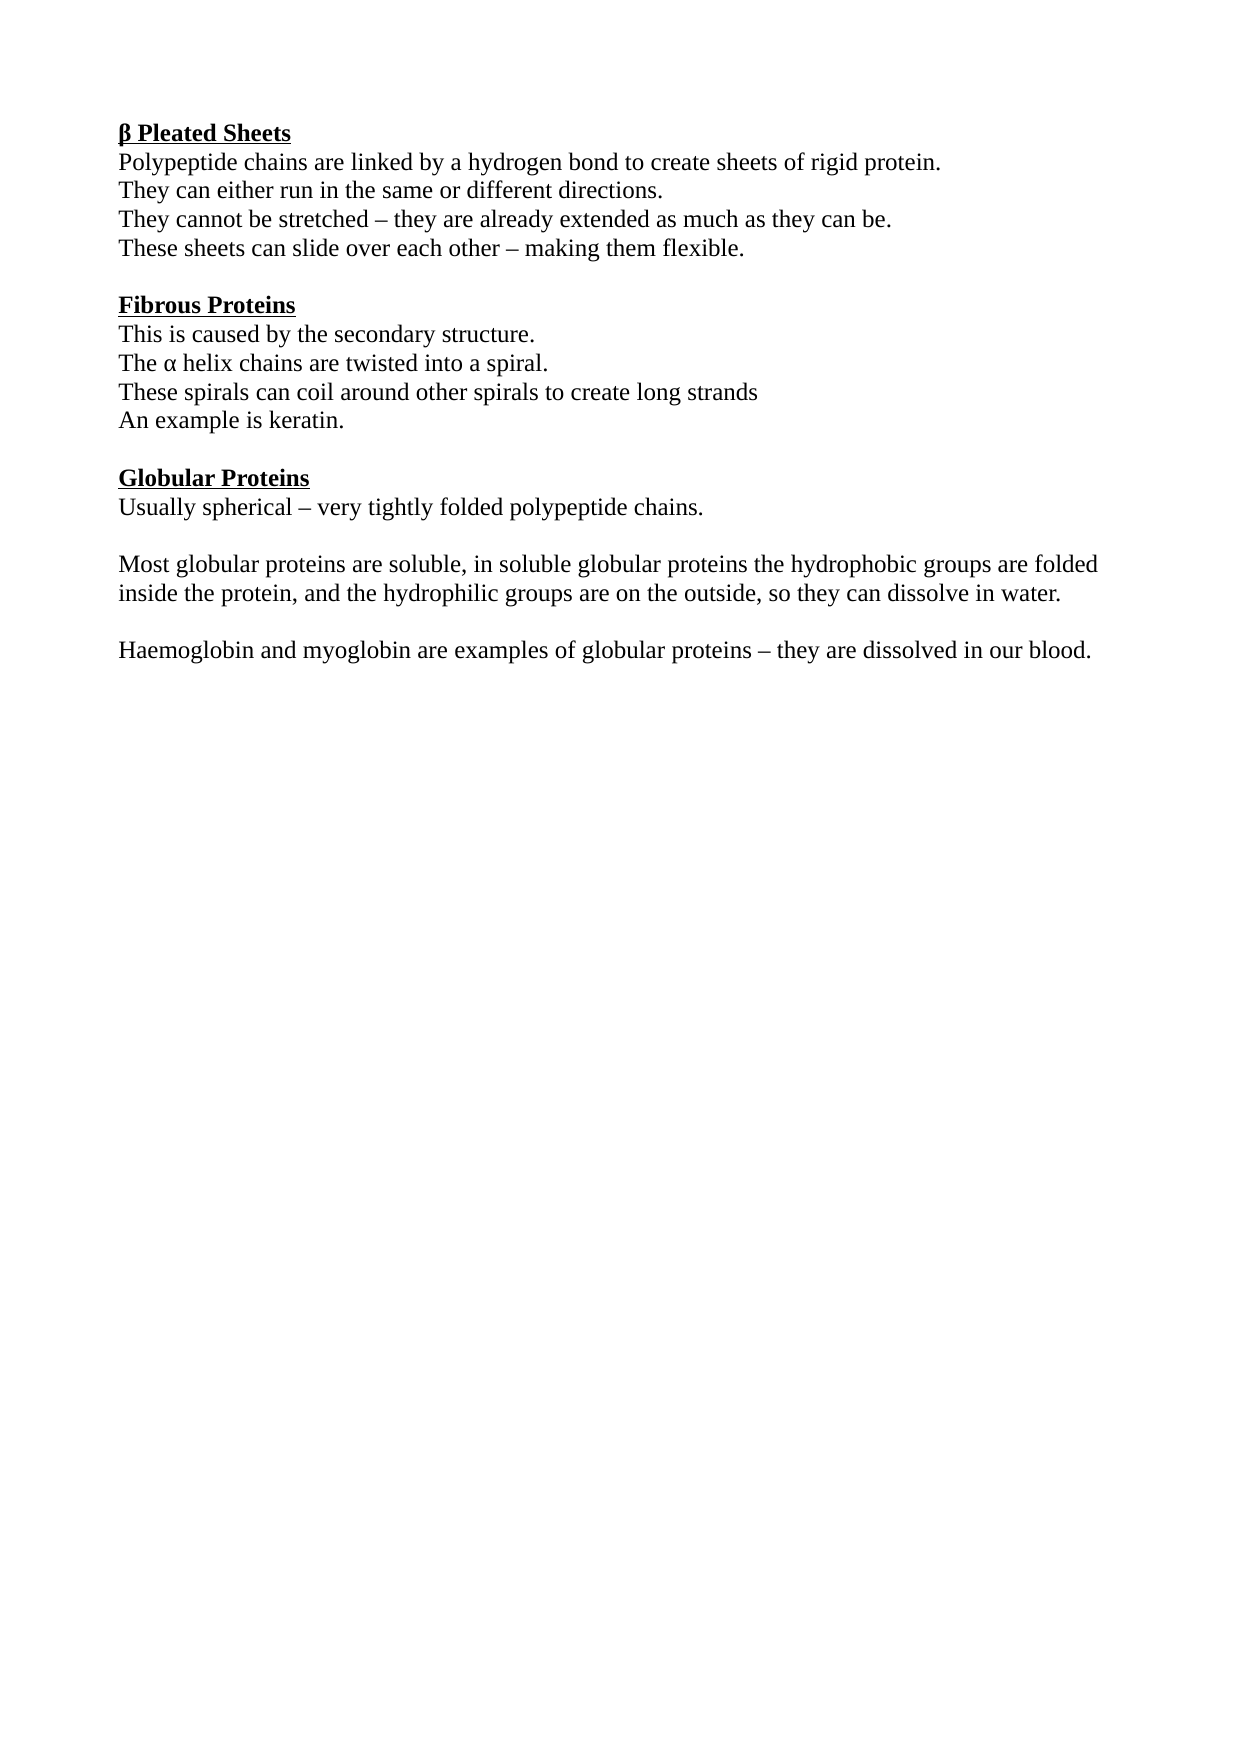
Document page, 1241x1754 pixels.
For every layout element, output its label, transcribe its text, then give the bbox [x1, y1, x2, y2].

text They cannot be stretched – they are already extended as much as they can be. [118, 204, 1122, 233]
text Haemoglobin and myoglobin are examples of globular proteins – they are dissolved in our blood. [118, 636, 1122, 664]
text The α helix chains are twisted into a spiral. [118, 348, 1122, 377]
text Most globular proteins are soluble, in soluble globular proteins the hydrophobic groups are folded inside the protein, and the hydrophilic groups are on the outside, so they can dissolve in water. [118, 549, 1122, 607]
text Usually spherical – very tightly folded polypeptide chains. [118, 492, 1122, 521]
text An example is keratin. [118, 406, 1122, 434]
text They can either run in the same or different directions. [118, 176, 1122, 204]
text This is caused by the secondary structure. [118, 319, 1122, 348]
text These spirals can coil around other spirals to create long strands [118, 377, 1122, 406]
text Polypeptide chains are linked by a hydrogen bond to create sheets of rigid protein. [118, 147, 1122, 176]
text Globular Proteins [118, 463, 1122, 492]
text These sheets can slide over each other – making them flexible. [118, 233, 1122, 262]
text Fibrous Proteins [118, 291, 1122, 319]
text β Pleated Sheets [118, 118, 1122, 147]
